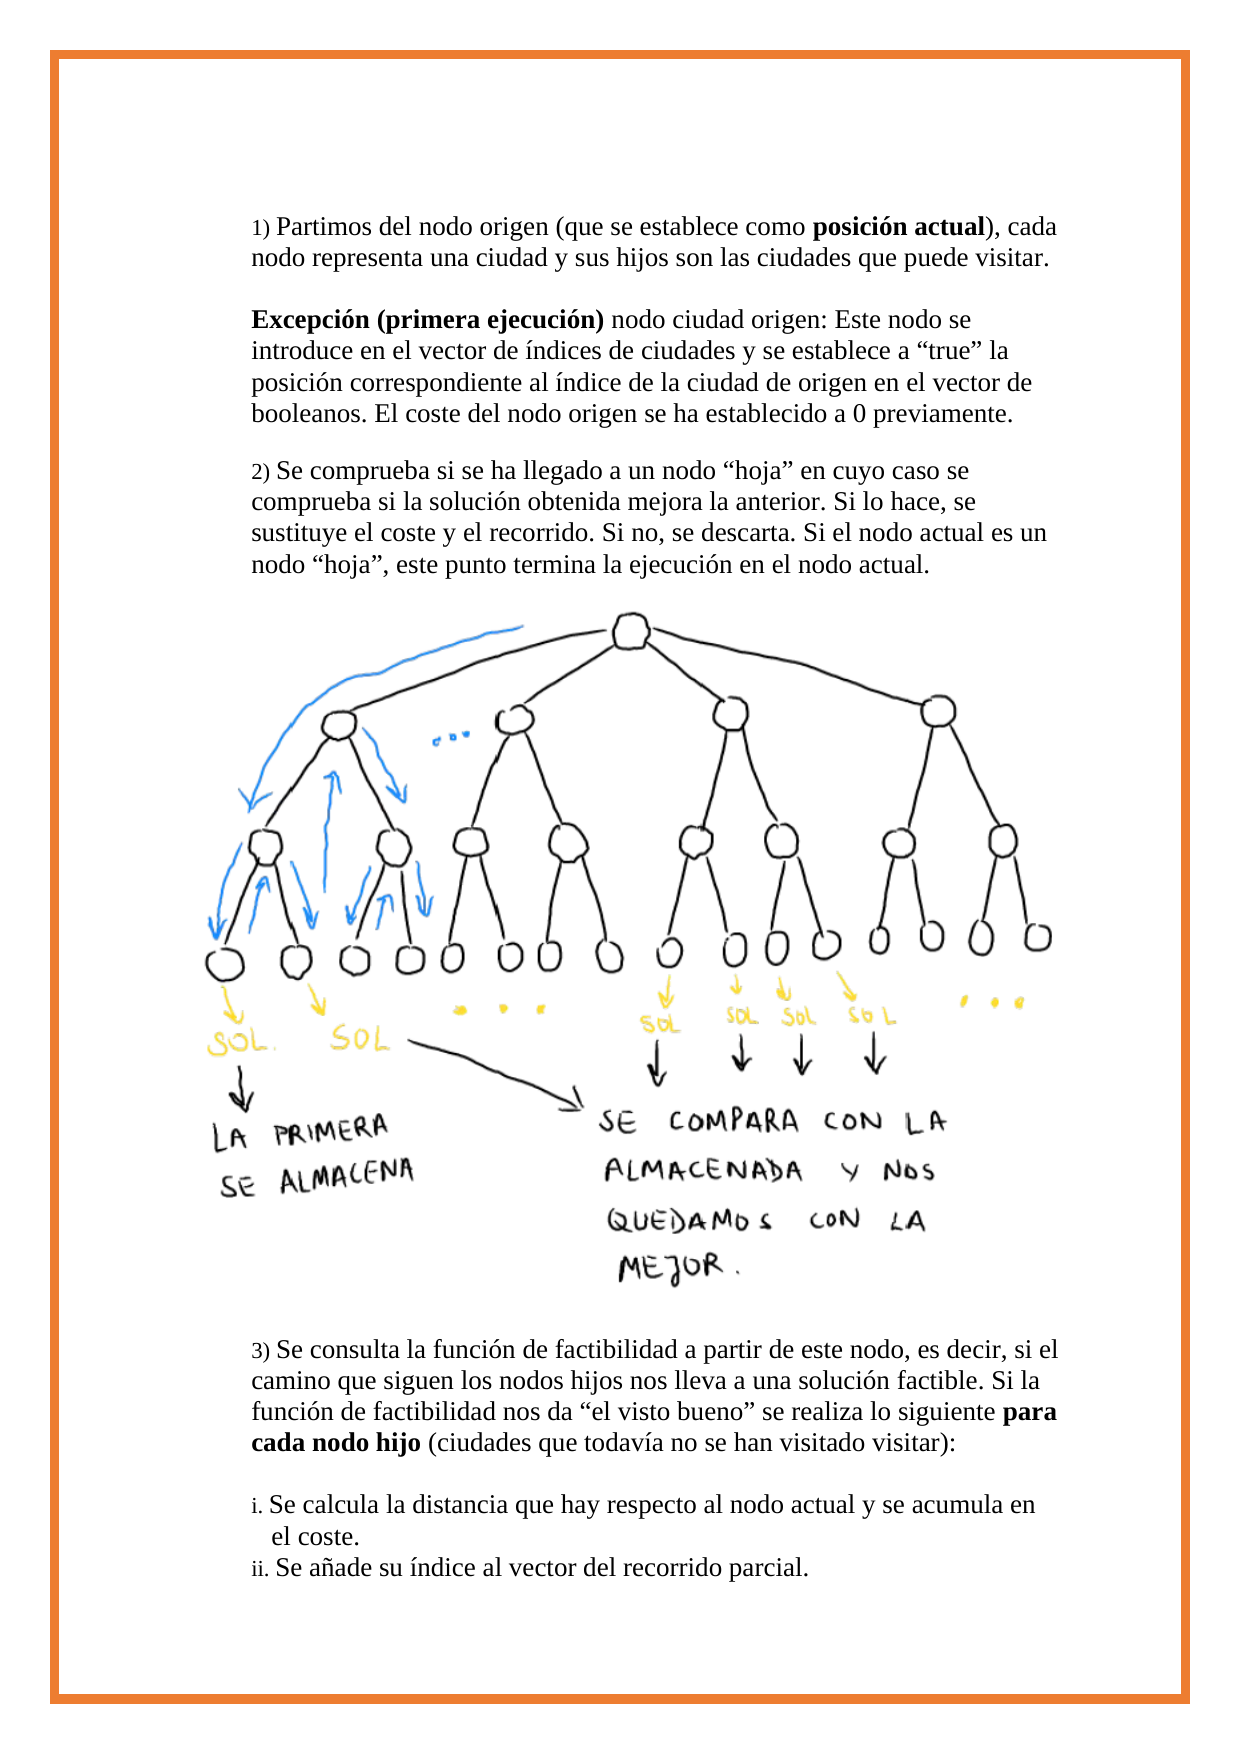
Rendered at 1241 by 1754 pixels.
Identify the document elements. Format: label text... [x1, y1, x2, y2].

text 2) Se comprueba si se ha llegado a un nodo “hoja” en cuyo caso se [177, 454, 1063, 485]
text cada nodo hijo (ciudades que todavía no se han visitado visitar): [251, 1426, 1063, 1457]
text función de factibilidad nos da “el visto bueno” se realiza lo siguiente para [251, 1395, 1063, 1426]
text sustituye el coste y el recorrido. Si no, se descarta. Si el nodo actual es un [251, 517, 1063, 548]
text booleanos. El coste del nodo origen se ha establecido a 0 previamente. [251, 397, 1063, 428]
text comprueba si la solución obtenida mejora la anterior. Si lo hace, se [251, 485, 1063, 517]
text posición correspondiente al índice de la ciudad de origen en el vector de [251, 366, 1063, 397]
text 1) Partimos del nodo origen (que se establece como posición actual), cada [177, 210, 1063, 241]
text el coste. [251, 1520, 1063, 1551]
text nodo “hoja”, este punto termina la ejecución en el nodo actual. [251, 548, 1063, 579]
text ii. Se añade su índice al vector del recorrido parcial. [251, 1551, 1063, 1582]
text i. Se calcula la distancia que hay respecto al nodo actual y se acumula en [251, 1489, 1063, 1520]
text camino que siguen los nodos hijos nos lleva a una solución factible. Si la [251, 1364, 1063, 1395]
text nodo representa una ciudad y sus hijos son las ciudades que puede visitar. [251, 241, 1063, 272]
text introduce en el vector de índices de ciudades y se establece a “true” la [251, 334, 1063, 366]
text Excepción (primera ejecución) nodo ciudad origen: Este nodo se [251, 303, 1063, 334]
text 3) Se consulta la función de factibilidad a partir de este nodo, es decir, si el [251, 1333, 1063, 1364]
